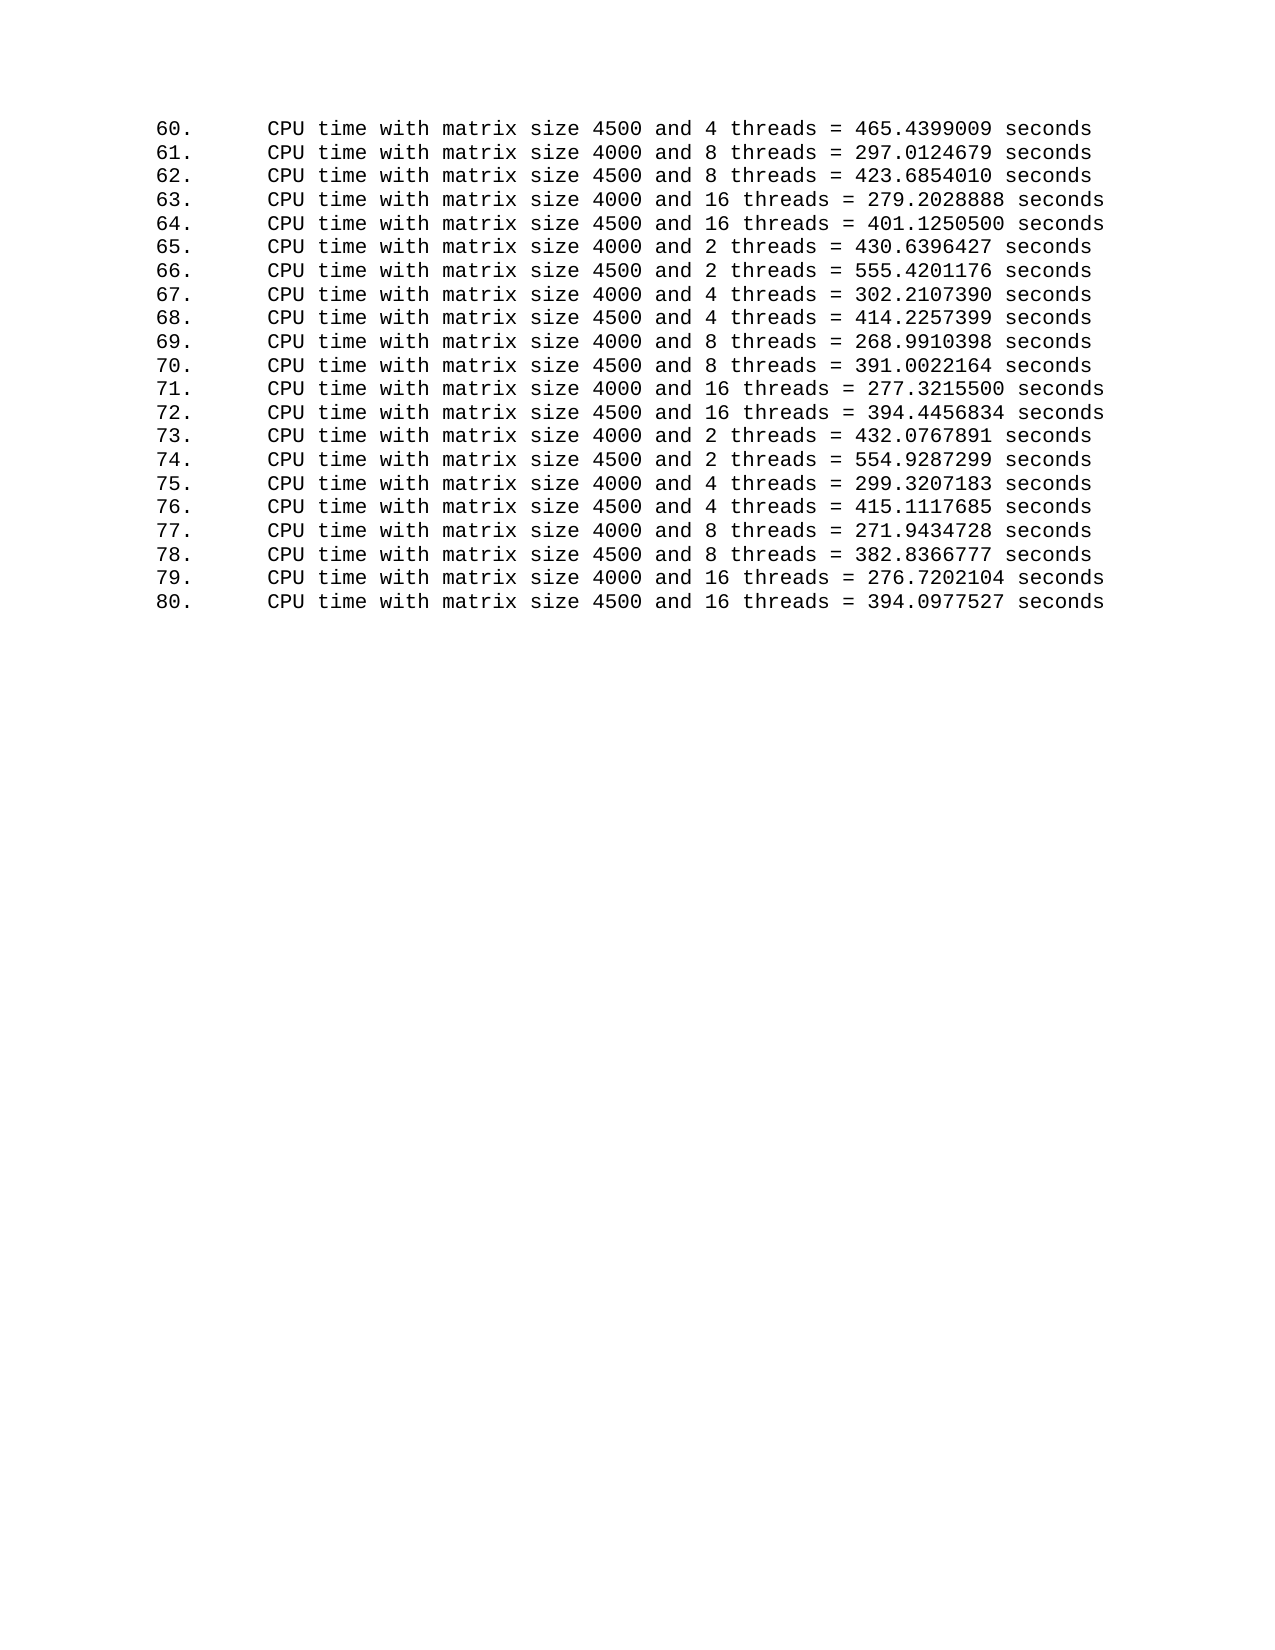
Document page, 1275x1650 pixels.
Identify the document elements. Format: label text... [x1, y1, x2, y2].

list CPU time with matrix size 4000 and 4 threads = 299.3207183 seconds [156, 473, 1157, 496]
list CPU time with matrix size 4500 and 4 threads = 465.4399009 seconds [156, 118, 1157, 142]
list CPU time with matrix size 4500 and 16 threads = 394.4456834 seconds [156, 402, 1157, 426]
list CPU time with matrix size 4000 and 2 threads = 432.0767891 seconds [156, 426, 1157, 449]
list CPU time with matrix size 4500 and 8 threads = 423.6854010 seconds [156, 165, 1157, 189]
list CPU time with matrix size 4000 and 2 threads = 430.6396427 seconds [156, 236, 1157, 260]
list CPU time with matrix size 4000 and 8 threads = 297.0124679 seconds [156, 142, 1157, 165]
list CPU time with matrix size 4500 and 4 threads = 414.2257399 seconds [156, 307, 1157, 331]
list CPU time with matrix size 4000 and 8 threads = 271.9434728 seconds [156, 520, 1157, 544]
list CPU time with matrix size 4500 and 4 threads = 415.1117685 seconds [156, 496, 1157, 520]
list CPU time with matrix size 4000 and 4 threads = 302.2107390 seconds [156, 284, 1157, 307]
list CPU time with matrix size 4500 and 16 threads = 401.1250500 seconds [156, 213, 1157, 236]
list CPU time with matrix size 4500 and 8 threads = 382.8366777 seconds [156, 544, 1157, 567]
list CPU time with matrix size 4000 and 16 threads = 277.3215500 seconds [156, 378, 1157, 402]
list CPU time with matrix size 4500 and 2 threads = 554.9287299 seconds [156, 449, 1157, 473]
list CPU time with matrix size 4000 and 16 threads = 279.2028888 seconds [156, 189, 1157, 213]
list CPU time with matrix size 4500 and 2 threads = 555.4201176 seconds [156, 260, 1157, 284]
list CPU time with matrix size 4000 and 16 threads = 276.7202104 seconds [156, 567, 1157, 591]
list CPU time with matrix size 4500 and 16 threads = 394.0977527 seconds [156, 591, 1157, 615]
list CPU time with matrix size 4000 and 8 threads = 268.9910398 seconds [156, 331, 1157, 354]
list CPU time with matrix size 4500 and 8 threads = 391.0022164 seconds [156, 354, 1157, 378]
